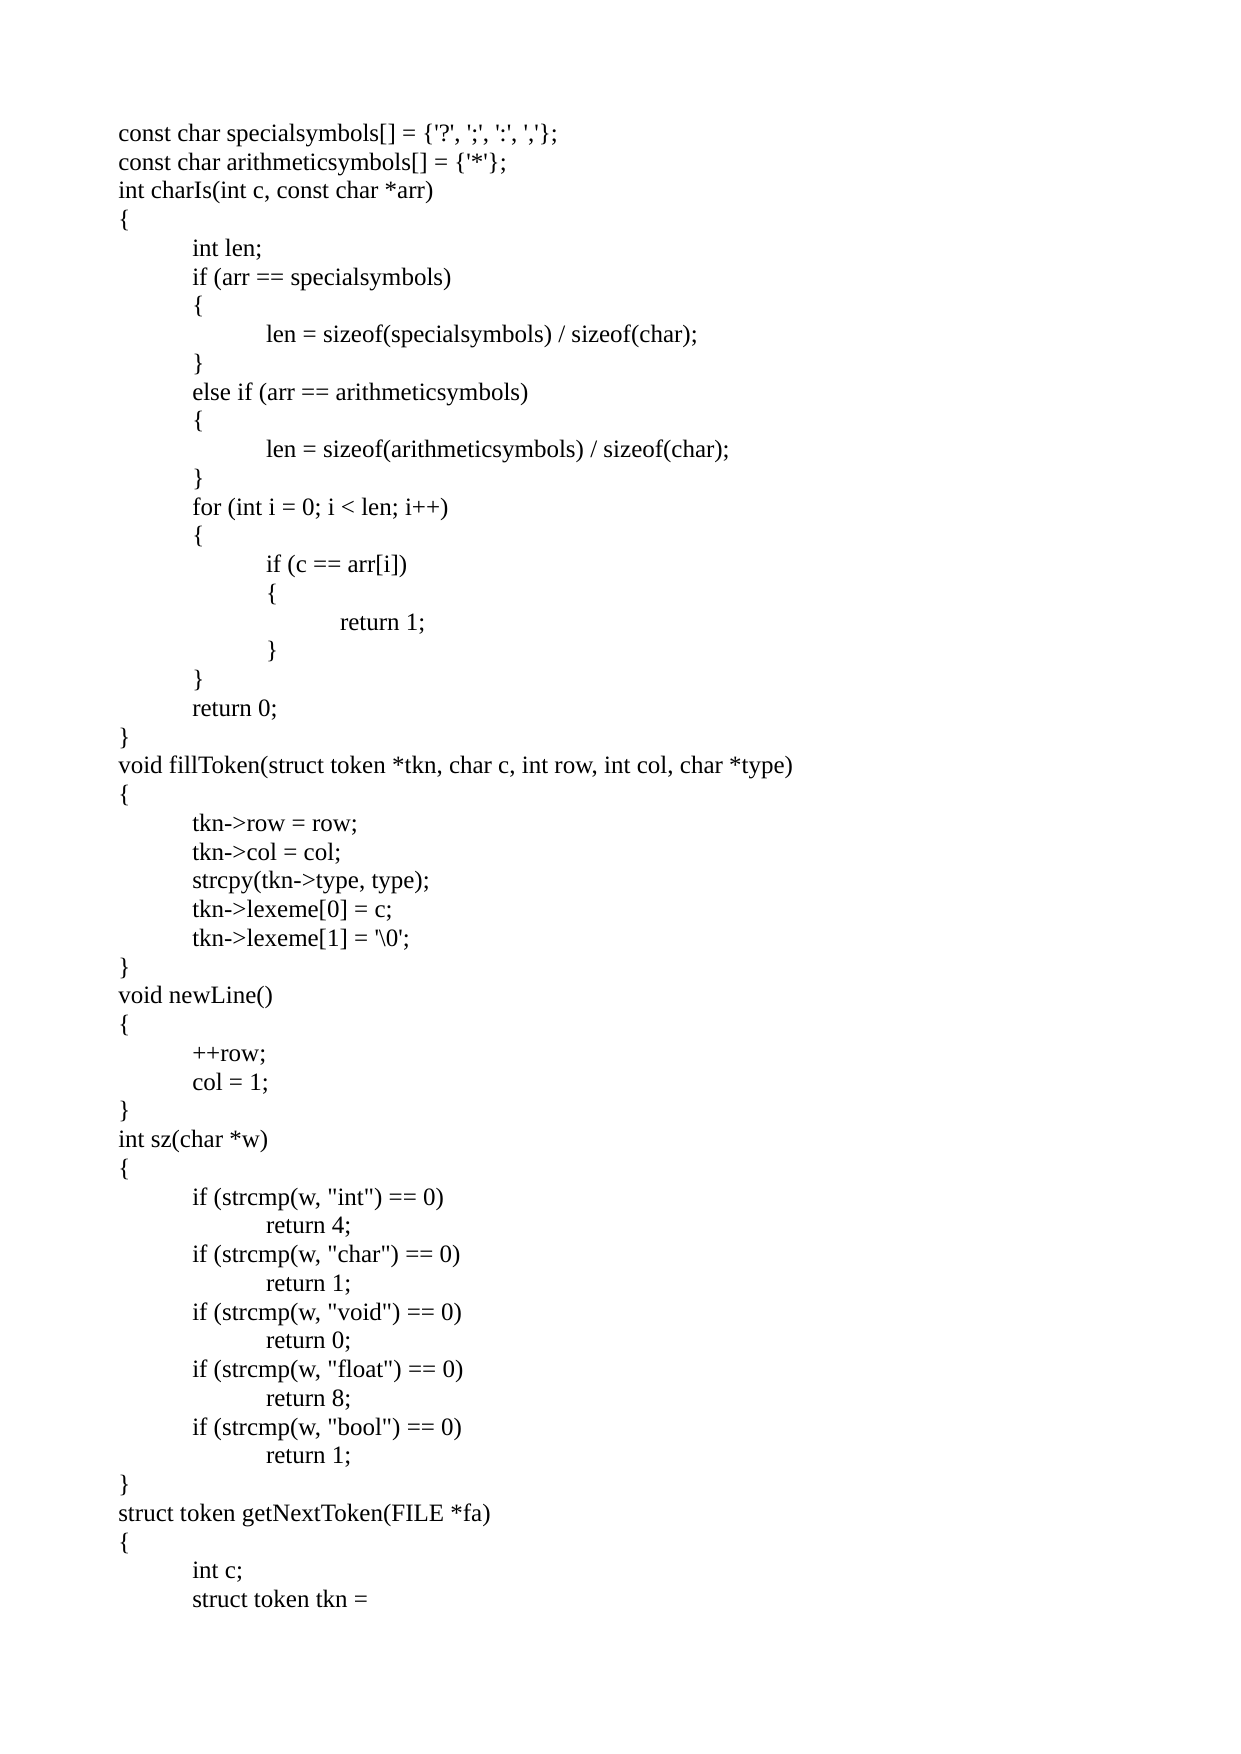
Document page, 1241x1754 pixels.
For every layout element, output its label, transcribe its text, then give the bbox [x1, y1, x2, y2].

text void fillToken(struct token *tkn, char c, int row, int col, char *type) [118, 751, 1122, 779]
text tkn->row = row; [118, 808, 1122, 837]
text if (c == arr[i]) [118, 549, 1122, 578]
text struct token tkn = [118, 1584, 1122, 1613]
text } [118, 348, 1122, 377]
text return 8; [118, 1383, 1122, 1412]
text } [118, 1469, 1122, 1498]
text if (arr == specialsymbols) [118, 262, 1122, 291]
text void newLine() [118, 981, 1122, 1009]
text int c; [118, 1556, 1122, 1584]
text { [118, 1153, 1122, 1182]
text { [118, 1009, 1122, 1038]
text for (int i = 0; i < len; i++) [118, 492, 1122, 521]
text tkn->col = col; [118, 837, 1122, 866]
text return 4; [118, 1211, 1122, 1239]
text return 0; [118, 1326, 1122, 1354]
text ++row; [118, 1038, 1122, 1067]
text if (strcmp(w, "char") == 0) [118, 1239, 1122, 1268]
text return 1; [118, 1441, 1122, 1469]
text int charIs(int c, const char *arr) [118, 176, 1122, 204]
text } [118, 664, 1122, 693]
text { [118, 1527, 1122, 1556]
text len = sizeof(specialsymbols) / sizeof(char); [118, 319, 1122, 348]
text tkn->lexeme[0] = c; [118, 894, 1122, 923]
text { [118, 204, 1122, 233]
text len = sizeof(arithmeticsymbols) / sizeof(char); [118, 434, 1122, 463]
text struct token getNextToken(FILE *fa) [118, 1498, 1122, 1527]
text return 1; [118, 607, 1122, 636]
text { [118, 521, 1122, 549]
text const char arithmeticsymbols[] = {'*'}; [118, 147, 1122, 176]
text } [118, 463, 1122, 492]
text if (strcmp(w, "float") == 0) [118, 1354, 1122, 1383]
text } [118, 636, 1122, 664]
text } [118, 1096, 1122, 1124]
text { [118, 406, 1122, 434]
text const char specialsymbols[] = {'?', ';', ':', ','}; [118, 118, 1122, 147]
text } [118, 722, 1122, 751]
text if (strcmp(w, "bool") == 0) [118, 1412, 1122, 1441]
text tkn->lexeme[1] = '\0'; [118, 923, 1122, 952]
text strcpy(tkn->type, type); [118, 866, 1122, 894]
text if (strcmp(w, "void") == 0) [118, 1297, 1122, 1326]
text int len; [118, 233, 1122, 262]
text return 1; [118, 1268, 1122, 1297]
text else if (arr == arithmeticsymbols) [118, 377, 1122, 406]
text { [118, 779, 1122, 808]
text { [118, 291, 1122, 319]
text } [118, 952, 1122, 981]
text { [118, 578, 1122, 607]
text int sz(char *w) [118, 1124, 1122, 1153]
text if (strcmp(w, "int") == 0) [118, 1182, 1122, 1211]
text col = 1; [118, 1067, 1122, 1096]
text return 0; [118, 693, 1122, 722]
